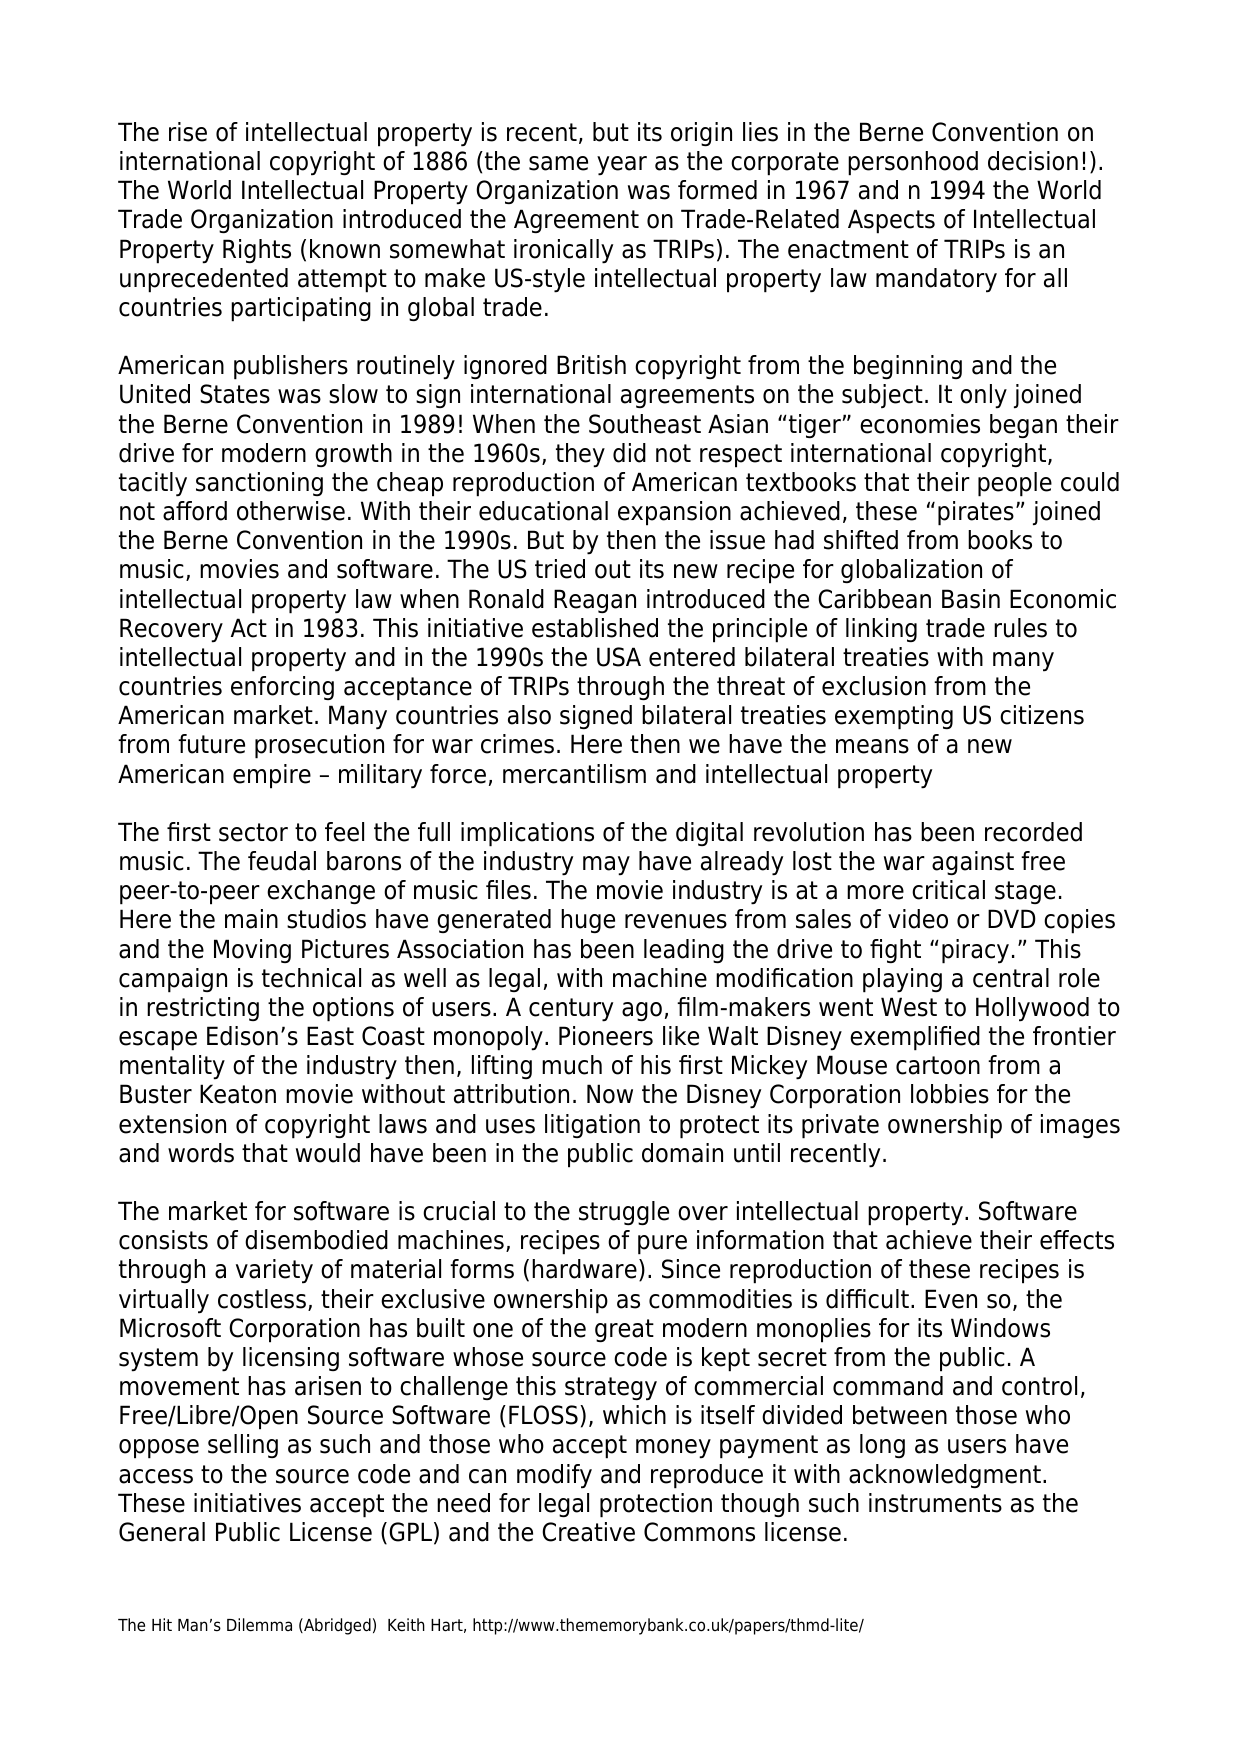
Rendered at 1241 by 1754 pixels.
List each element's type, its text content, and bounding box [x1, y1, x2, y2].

text American publishers routinely ignored British copyright from the beginning and the United States was slow to sign international agreements on the subject. It only joined the Berne Convention in 1989! When the Southeast Asian “tiger” economies began their drive for modern growth in the 1960s, they did not respect international copyright, tacitly sanctioning the cheap reproduction of American textbooks that their people could not afford otherwise. With their educational expansion achieved, these “pirates” joined the Berne Convention in the 1990s. But by then the issue had shifted from books to music, movies and software. The US tried out its new recipe for globalization of intellectual property law when Ronald Reagan introduced the Caribbean Basin Economic Recovery Act in 1983. This initiative established the principle of linking trade rules to intellectual property and in the 1990s the USA entered bilateral treaties with many countries enforcing acceptance of TRIPs through the threat of exclusion from the American market. Many countries also signed bilateral treaties exempting US citizens from future prosecution for war crimes. Here then we have the means of a new American empire – military force, mercantilism and intellectual property [118, 351, 1122, 789]
text The rise of intellectual property is recent, but its origin lies in the Berne Convention on international copyright of 1886 (the same year as the corporate personhood decision!). The World Intellectual Property Organization was formed in 1967 and n 1994 the World Trade Organization introduced the Agreement on Trade-Related Aspects of Intellectual Property Rights (known somewhat ironically as TRIPs). The enactment of TRIPs is an unprecedented attempt to make US-style intellectual property law mandatory for all countries participating in global trade. [118, 118, 1122, 322]
text The market for software is crucial to the struggle over intellectual property. Software consists of disembodied machines, recipes of pure information that achieve their effects through a variety of material forms (hardware). Since reproduction of these recipes is virtually costless, their exclusive ownership as commodities is difficult. Even so, the Microsoft Corporation has built one of the great modern monoplies for its Windows system by licensing software whose source code is kept secret from the public. A movement has arisen to challenge this strategy of commercial command and control, Free/Libre/Open Source Software (FLOSS), which is itself divided between those who oppose selling as such and those who accept money payment as long as users have access to the source code and can modify and reproduce it with acknowledgment. These initiatives accept the need for legal protection though such instruments as the General Public License (GPL) and the Creative Commons license. [118, 1197, 1122, 1547]
text The first sector to feel the full implications of the digital revolution has been recorded music. The feudal barons of the industry may have already lost the war against free peer-to-peer exchange of music files. The movie industry is at a more critical stage. Here the main studios have generated huge revenues from sales of video or DVD copies and the Moving Pictures Association has been leading the drive to fight “piracy.” This campaign is technical as well as legal, with machine modification playing a central role in restricting the options of users. A century ago, film-makers went West to Hollywood to escape Edison’s East Coast monopoly. Pioneers like Walt Disney exemplified the frontier mentality of the industry then, lifting much of his first Mickey Mouse cartoon from a Buster Keaton movie without attribution. Now the Disney Corporation lobbies for the extension of copyright laws and uses litigation to protect its private ownership of images and words that would have been in the public domain until recently. [118, 818, 1122, 1168]
